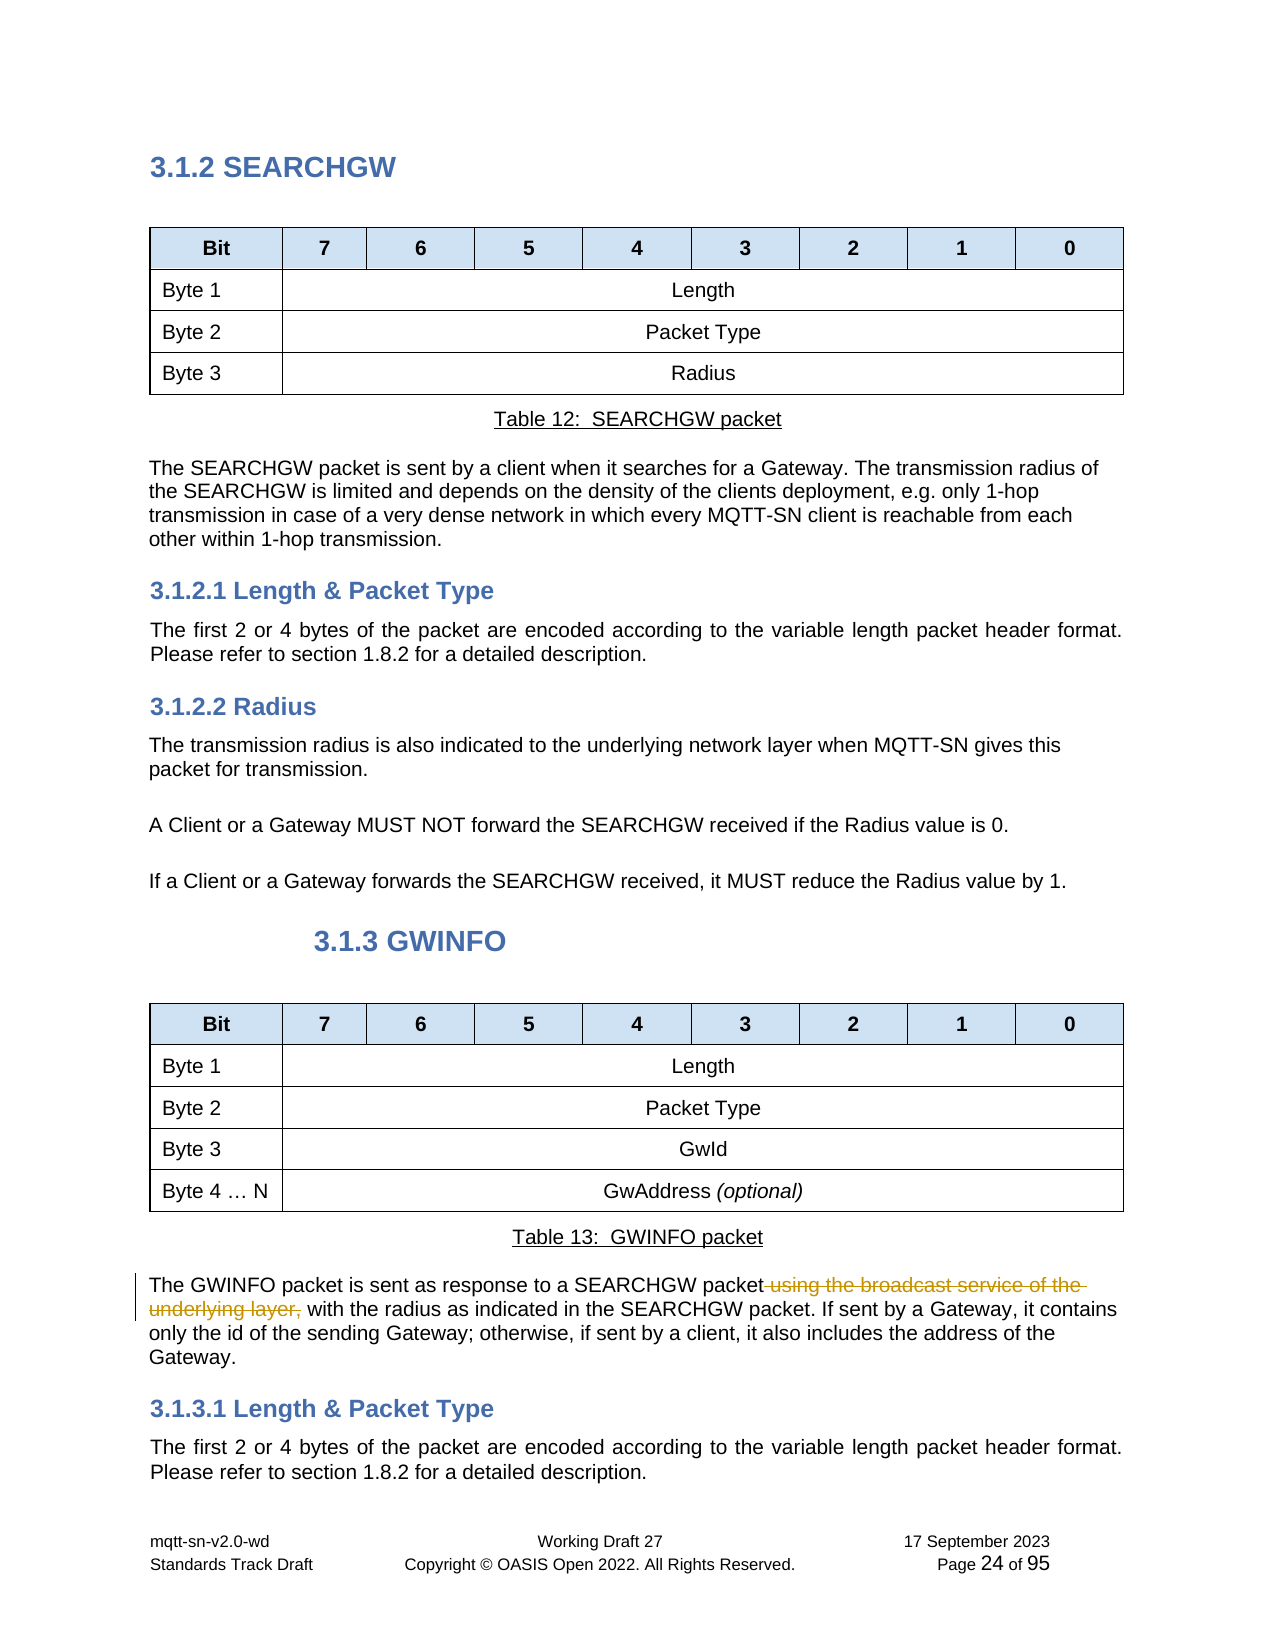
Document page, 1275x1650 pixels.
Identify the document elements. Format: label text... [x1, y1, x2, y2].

table_header 2 [800, 1004, 907, 1044]
text If a Client or a Gateway forwards the SEARCHGW received, it MUST reduce the Radius value by 1. [148, 868, 1124, 892]
table_header 6 [367, 1004, 474, 1044]
table_cell Byte 3 [151, 353, 282, 393]
text Table 13: GWINFO packet [150, 1224, 1125, 1248]
table_header 1 [908, 1004, 1015, 1044]
table_cell Byte 1 [151, 1045, 282, 1086]
subtitle 3.1.2 SEARCHGW [150, 150, 1124, 183]
table_cell Byte 1 [151, 270, 282, 310]
text A Client or a Gateway MUST NOT forward the SEARCHGW received if the Radius value is 0. [148, 813, 1124, 837]
text The first 2 or 4 bytes of the packet are encoded according to the variable length packet header format. Please refer to section 1.8.2 for a detailed description. [150, 1435, 1124, 1484]
table_cell Radius [283, 353, 1123, 393]
table_header 5 [475, 1004, 582, 1044]
text The GWINFO packet is sent as response to a SEARCHGW packet with the radius as indicated in the SEARCHGW packet. If sent by a Gateway, it contains only the id of the sending Gateway; otherwise, if sent by a client, it also includes the address of the Gateway. [148, 1273, 1124, 1369]
table_header 0 [1016, 1004, 1123, 1044]
text The first 2 or 4 bytes of the packet are encoded according to the variable length packet header format. Please refer to section 1.8.2 for a detailed description. [150, 617, 1124, 666]
table_header 2 [800, 228, 907, 268]
table_header 4 [583, 1004, 691, 1044]
table_cell Packet Type [283, 1087, 1123, 1128]
table_header 5 [475, 228, 582, 268]
table_header 7 [283, 1004, 366, 1044]
table_cell Length [283, 270, 1123, 310]
table_header 3 [692, 228, 799, 268]
table_cell GwId [283, 1129, 1123, 1169]
table_header 1 [908, 228, 1015, 268]
table_cell Byte 2 [151, 311, 282, 352]
table_cell Byte 4 … N [151, 1170, 282, 1211]
text The SEARCHGW packet is sent by a client when it searches for a Gateway. The transmission radius of the SEARCHGW is limited and depends on the density of the clients deployment, e.g. only 1-hop transmission in case of a very dense network in which every MQTT-SN client is reachable from each other within 1-hop transmission. [148, 455, 1124, 551]
subtitle 3.1.3.1 Length & Packet Type [150, 1394, 1124, 1423]
table_cell Byte 3 [151, 1129, 282, 1169]
text The transmission radius is also indicated to the underlying network layer when MQTT-SN gives this packet for transmission. [148, 733, 1124, 781]
table_header Bit [151, 1004, 282, 1044]
table_header 0 [1016, 228, 1123, 268]
table_cell GwAddress (optional) [283, 1170, 1123, 1211]
subtitle 3.1.3 GWINFO [313, 924, 1125, 958]
subtitle 3.1.2.2 Radius [150, 692, 1124, 720]
table_header 3 [692, 1004, 799, 1044]
table_cell Packet Type [283, 311, 1123, 352]
table_header Bit [151, 228, 282, 268]
table_cell Length [283, 1045, 1123, 1086]
table_header 4 [583, 228, 691, 268]
subtitle 3.1.2.1 Length & Packet Type [150, 576, 1124, 605]
table_header 7 [283, 228, 366, 268]
text Table 12: SEARCHGW packet [150, 407, 1125, 431]
table_header 6 [367, 228, 474, 268]
table_cell Byte 2 [151, 1087, 282, 1128]
